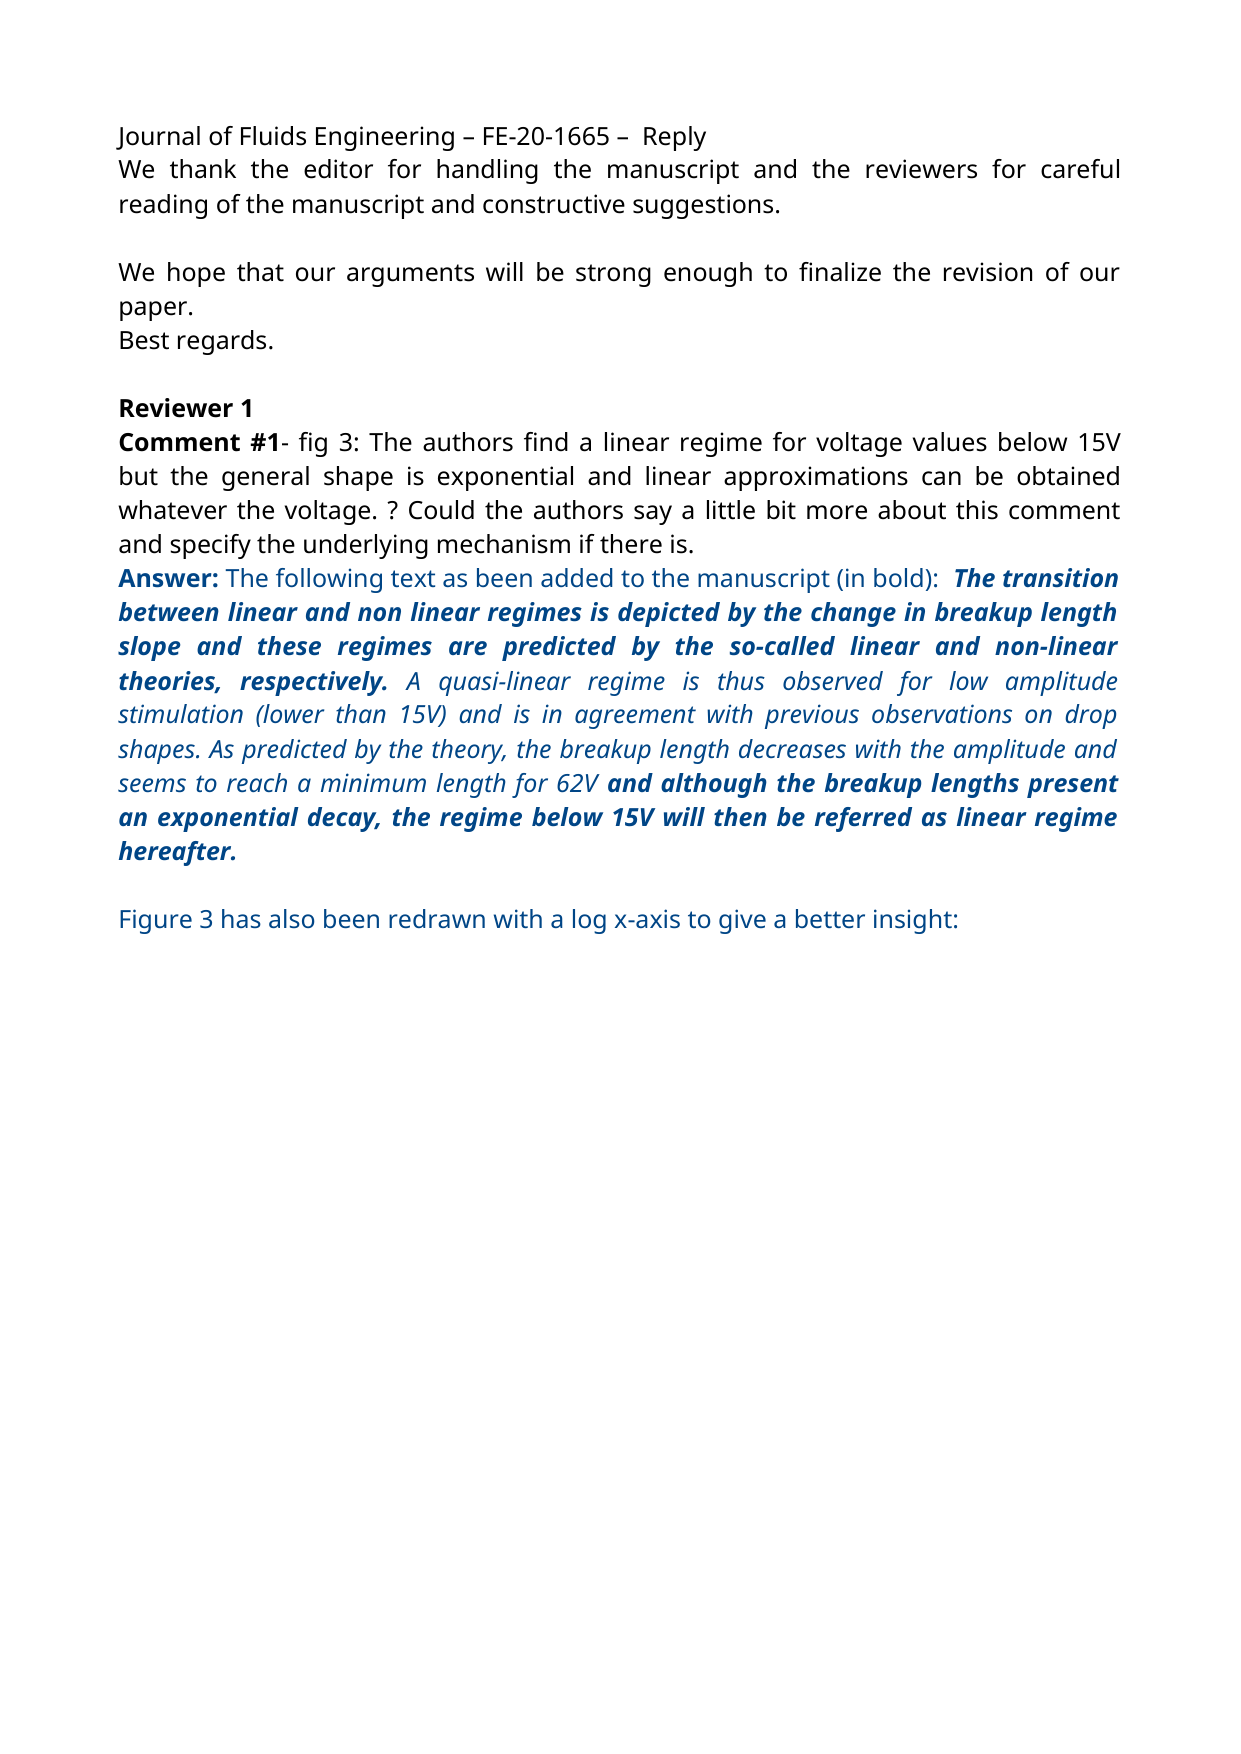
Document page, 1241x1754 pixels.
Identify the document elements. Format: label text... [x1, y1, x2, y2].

text We thank the editor for handling the manuscript and the reviewers for careful reading of the manuscript and constructive suggestions. [118, 152, 1122, 220]
text Answer: The following text as been added to the manuscript (in bold): The transition between linear and non linear regimes is depicted by the change in breakup length slope and these regimes are predicted by the so-called linear and non-linear theories, respectively. A quasi-linear regime is thus observed for low amplitude stimulation (lower than 15V) and is in agreement with previous observations on drop shapes. As predicted by the theory, the breakup length decreases with the amplitude and seems to reach a minimum length for 62V and although the breakup lengths present an exponential decay, the regime below 15V will then be referred as linear regime hereafter. [118, 561, 1122, 867]
text Best regards. [118, 322, 1122, 357]
text We hope that our arguments will be strong enough to finalize the revision of our paper. [118, 254, 1122, 322]
text Journal of Fluids Engineering – FE-20-1665 – Reply [118, 118, 1122, 152]
text Reviewer 1 [118, 391, 1122, 425]
text Comment #1- fig 3: The authors find a linear regime for voltage values below 15V but the general shape is exponential and linear approximations can be obtained whatever the voltage. ? Could the authors say a little bit more about this comment and specify the underlying mechanism if there is. [118, 425, 1122, 561]
text Figure 3 has also been redrawn with a log x-axis to give a better insight: [118, 902, 1122, 936]
